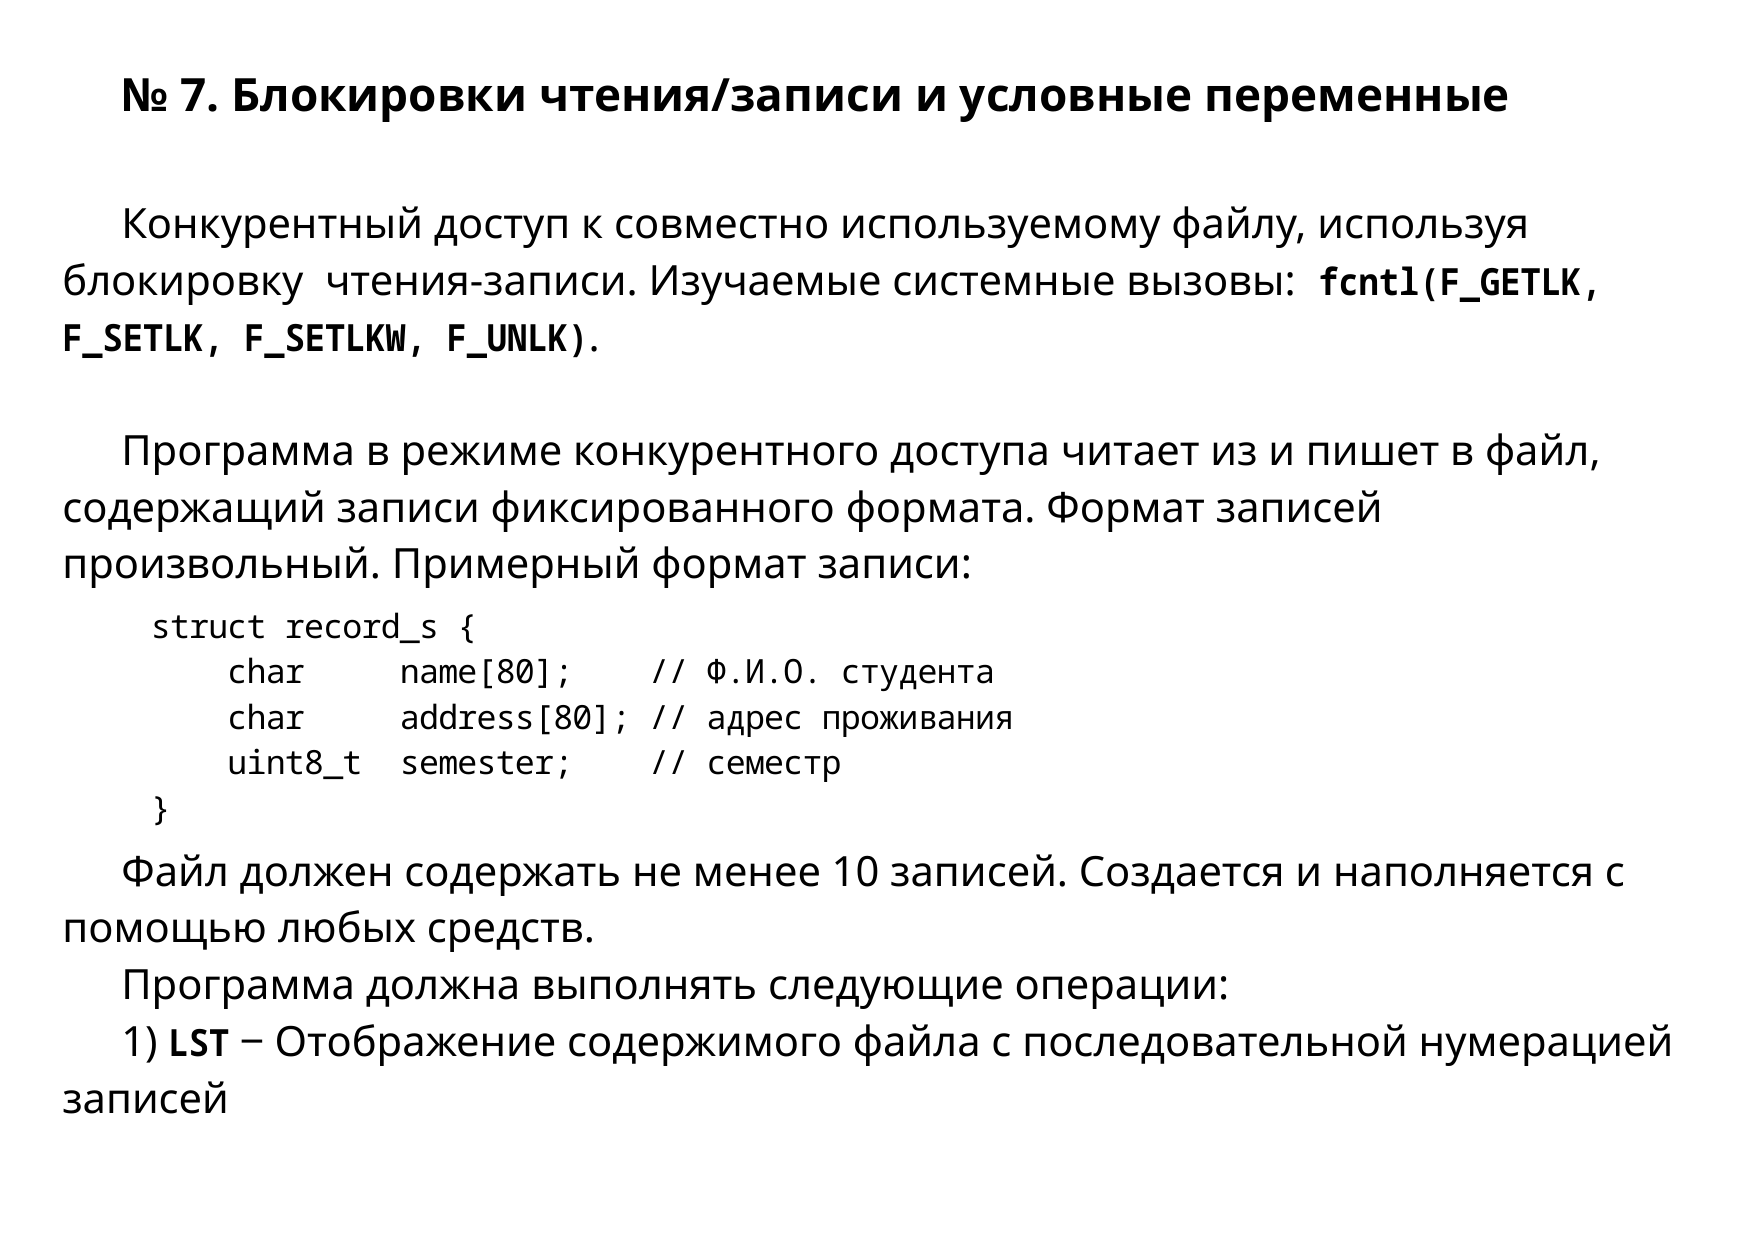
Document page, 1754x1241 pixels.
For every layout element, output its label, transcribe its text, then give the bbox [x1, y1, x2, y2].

text 1) LST ‒ Отображение содержимого файла с последовательной нумерацией записей [62, 1012, 1692, 1125]
text char name[80]; // Ф.И.О. студента [151, 648, 1692, 693]
text Файл должен содержать не менее 10 записей. Создается и наполняется с помощью любых средств. [62, 842, 1692, 955]
text struct record_s { [151, 603, 1692, 648]
text Программа в режиме конкурентного доступа читает из и пишет в файл, содержащий записи фиксированного формата. Формат записей произвольный. Примерный формат записи: [62, 421, 1692, 591]
text Конкурентный доступ к совместно используемому файлу, используя блокировку чтения-записи. Изучаемые системные вызовы: fcntl(F_GETLK, F_SETLK, F_SETLKW, F_UNLK). [62, 193, 1692, 364]
text uint8_t semester; // семестр [151, 739, 1692, 784]
text } [151, 784, 1692, 830]
text char address[80]; // адрес проживания [151, 693, 1692, 739]
text Программа должна выполнять следующие операции: [62, 955, 1692, 1012]
subtitle № 7. Блокировки чтения/записи и условные переменные [62, 62, 1692, 124]
